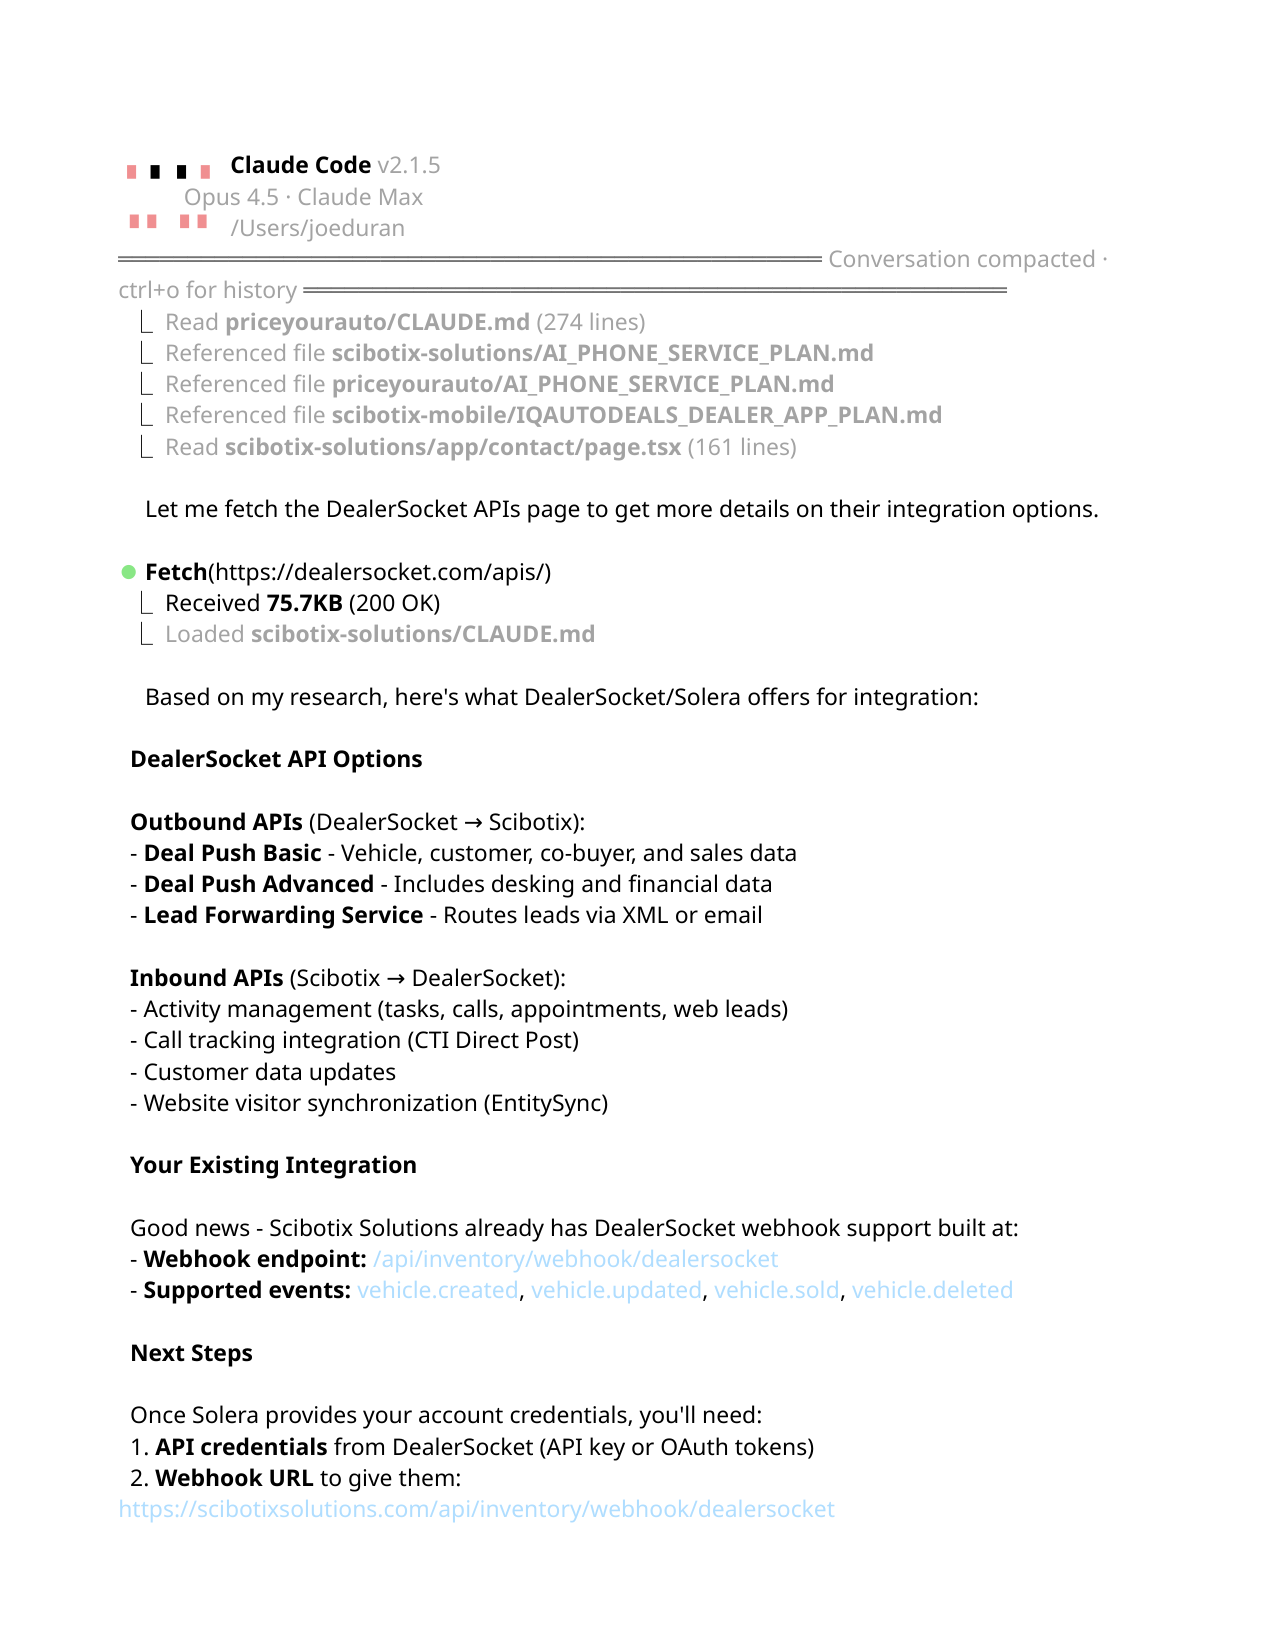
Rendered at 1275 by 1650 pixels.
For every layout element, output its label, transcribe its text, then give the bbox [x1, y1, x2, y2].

text ▘▘ ▝▝ /Users/joeduran [118, 212, 1157, 243]
text ⎿ Received 75.7KB (200 OK) [118, 587, 1157, 618]
text Once Solera provides your account credentials, you'll need: [118, 1399, 1157, 1431]
text Your Existing Integration [118, 1149, 1157, 1181]
text ⎿ Read priceyourauto/CLAUDE.md (274 lines) [118, 306, 1157, 337]
text - Website visitor synchronization (EntitySync) [118, 1087, 1157, 1118]
text Outbound APIs (DealerSocket → Scibotix): [118, 806, 1157, 837]
text 2. Webhook URL to give them: https://scibotixsolutions.com/api/inventory/webhook/dealersocket [118, 1462, 1157, 1524]
text ⏺ Fetch(https://dealersocket.com/apis/) [118, 556, 1157, 587]
text - Customer data updates [118, 1056, 1157, 1087]
text ▗ ▗ ▖ ▖ Claude Code v2.1.5 [118, 149, 1157, 181]
text - Call tracking integration (CTI Direct Post) [118, 1024, 1157, 1056]
text DealerSocket API Options [118, 743, 1157, 774]
text ⏺ Based on my research, here's what DealerSocket/Solera offers for integration: [118, 681, 1157, 712]
text Inbound APIs (Scibotix → DealerSocket): [118, 962, 1157, 993]
text ⎿ Loaded scibotix-solutions/CLAUDE.md [118, 618, 1157, 649]
text ⎿ Referenced file scibotix-solutions/AI_PHONE_SERVICE_PLAN.md [118, 337, 1157, 368]
text - Lead Forwarding Service - Routes leads via XML or email [118, 899, 1157, 931]
text - Supported events: vehicle.created, vehicle.updated, vehicle.sold, vehicle.deleted [118, 1274, 1157, 1306]
text ⎿ Referenced file priceyourauto/AI_PHONE_SERVICE_PLAN.md [118, 368, 1157, 399]
text 1. API credentials from DealerSocket (API key or OAuth tokens) [118, 1431, 1157, 1462]
text ⏺ Let me fetch the DealerSocket APIs page to get more details on their integration options. [118, 493, 1157, 524]
text ⎿ Referenced file scibotix-mobile/IQAUTODEALS_DEALER_APP_PLAN.md [118, 399, 1157, 431]
text Opus 4.5 · Claude Max [118, 181, 1157, 212]
text - Activity management (tasks, calls, appointments, web leads) [118, 993, 1157, 1024]
text - Webhook endpoint: /api/inventory/webhook/dealersocket [118, 1243, 1157, 1274]
text Good news - Scibotix Solutions already has DealerSocket webhook support built at: [118, 1212, 1157, 1243]
text ⎿ Read scibotix-solutions/app/contact/page.tsx (161 lines) [118, 431, 1157, 462]
text ═══════════════════════════════════════════════════ Conversation compacted · ctrl+o for history ═══════════════════════════════════════════════════ [118, 243, 1157, 306]
text - Deal Push Advanced - Includes desking and financial data [118, 868, 1157, 899]
text - Deal Push Basic - Vehicle, customer, co-buyer, and sales data [118, 837, 1157, 868]
text Next Steps [118, 1337, 1157, 1368]
